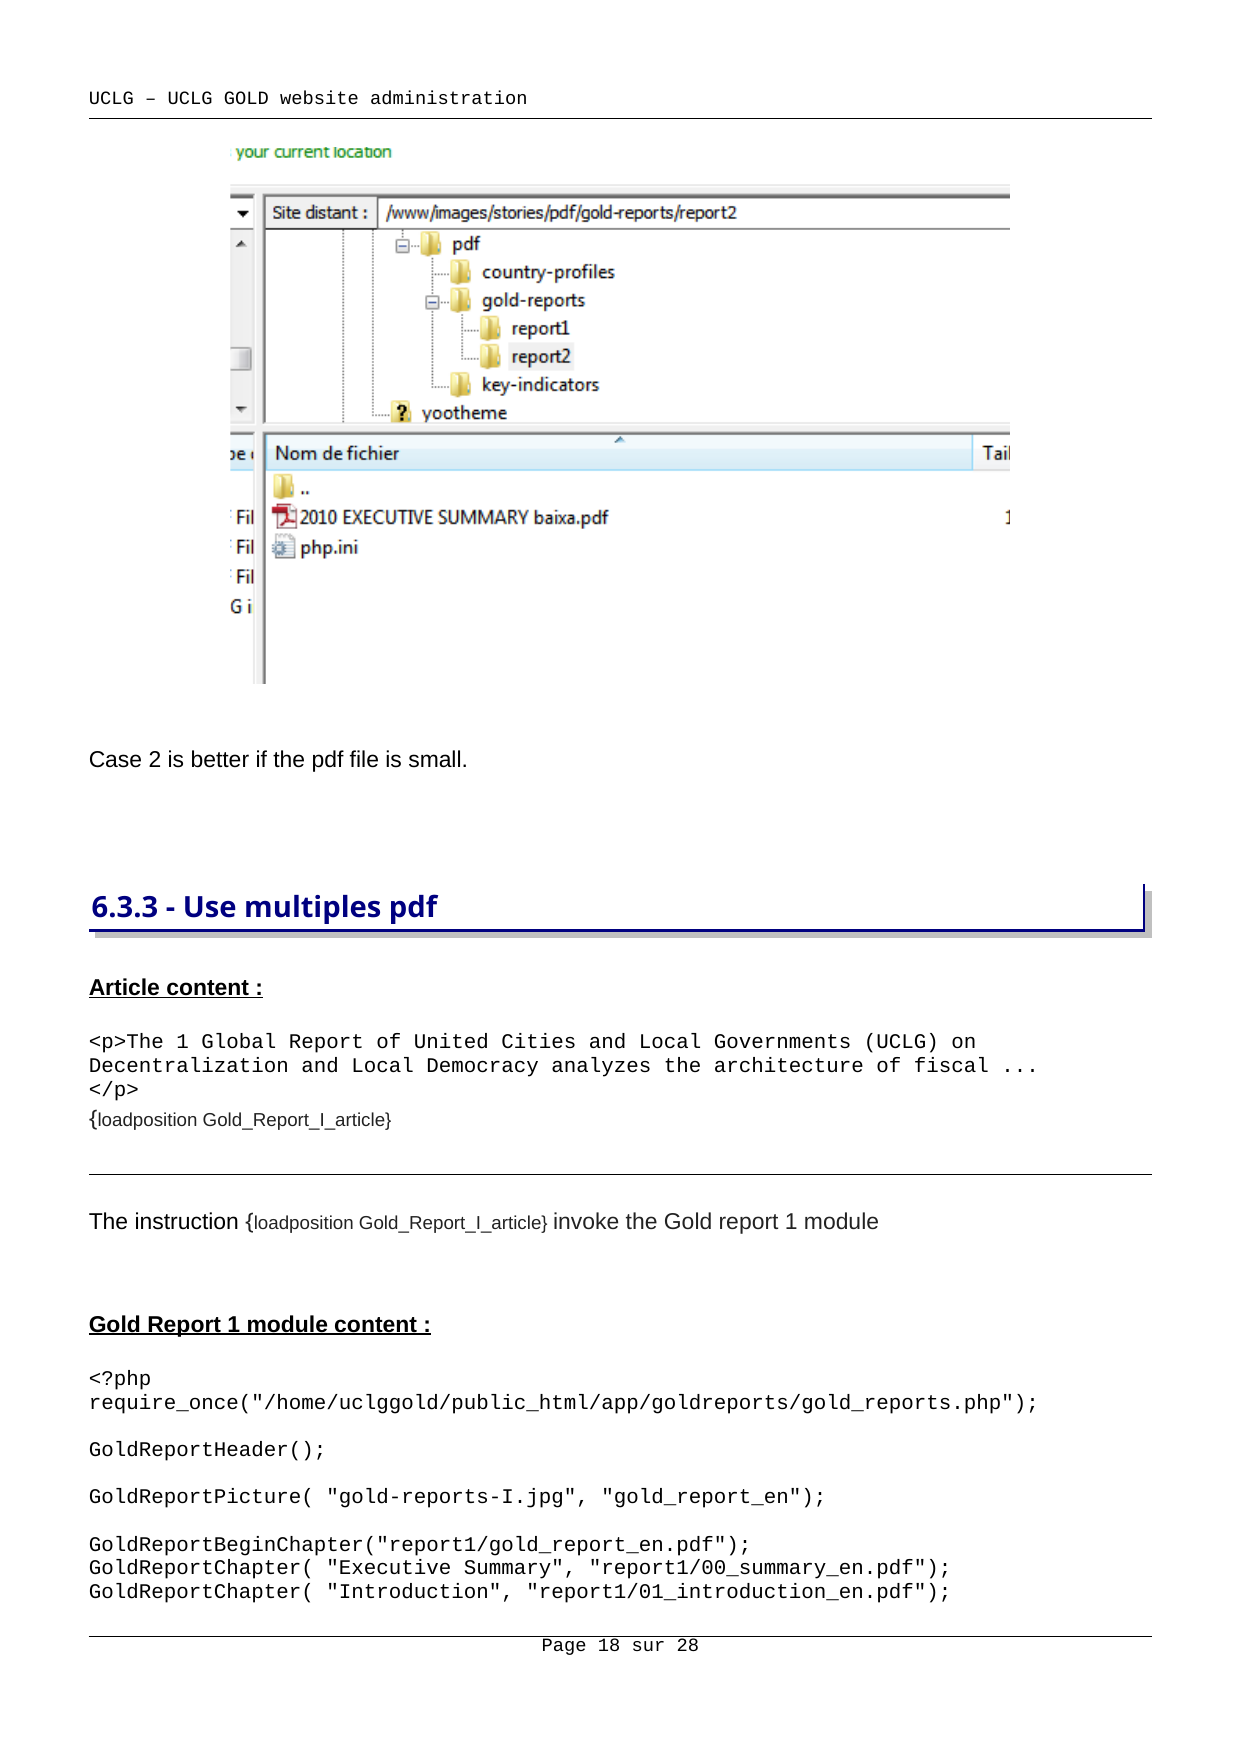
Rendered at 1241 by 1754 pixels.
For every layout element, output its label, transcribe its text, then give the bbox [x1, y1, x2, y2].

text GoldReportChapter( "Executive Summary", "report1/00_summary_en.pdf"); [88, 1557, 1152, 1581]
text GoldReportHeader(); [88, 1439, 1152, 1463]
text Case 2 is better if the pdf file is small. [88, 746, 1152, 772]
text require_once("/home/uclggold/public_html/app/goldreports/gold_reports.php"); [88, 1392, 1152, 1416]
text </p> {loadposition Gold_Report_I_article} [88, 1079, 1152, 1134]
text The instruction {loadposition Gold_Report_I_article} invoke the Gold report 1 module [88, 1205, 1152, 1236]
text GoldReportChapter( "Introduction", "report1/01_introduction_en.pdf"); [88, 1581, 1152, 1605]
text GoldReportPicture( "gold-reports-I.jpg", "gold_report_en"); [88, 1486, 1152, 1510]
text Gold Report 1 module content : [88, 1311, 1152, 1337]
subtitle Use multiples pdf [88, 884, 1143, 931]
text Article content : [88, 974, 1152, 1000]
text <p>The 1 Global Report of United Cities and Local Governments (UCLG) on Decentralization and Local Democracy analyzes the architecture of fiscal ... [88, 1031, 1152, 1079]
text <?php [88, 1368, 1152, 1392]
picture [230, 147, 1010, 684]
text GoldReportBeginChapter("report1/gold_report_en.pdf"); [88, 1534, 1152, 1557]
